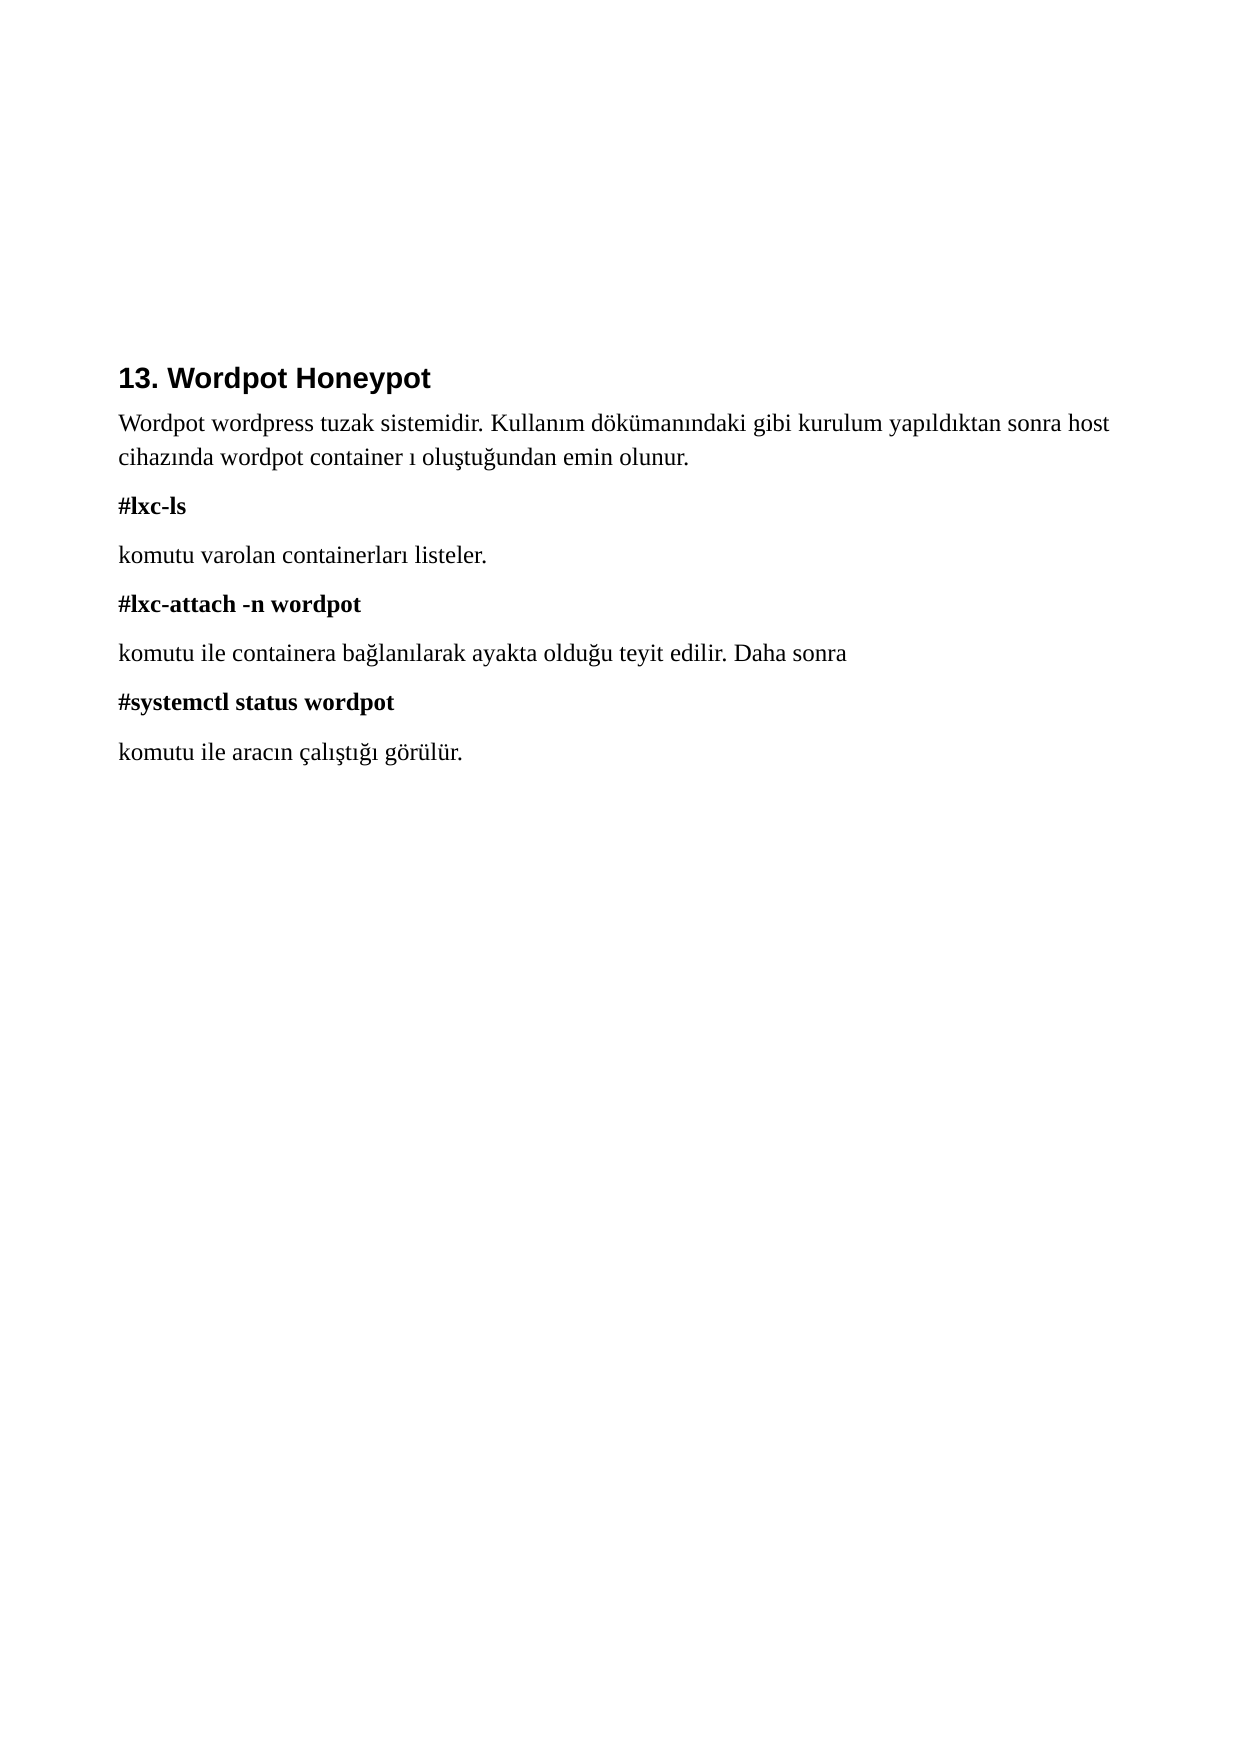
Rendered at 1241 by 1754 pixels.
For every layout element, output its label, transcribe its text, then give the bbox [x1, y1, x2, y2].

text #systemctl status wordpot [118, 687, 1122, 716]
text komutu ile aracın çalıştığı görülür. [118, 737, 1122, 765]
text #lxc-ls [118, 491, 1122, 520]
subtitle 13. Wordpot Honeypot [118, 361, 1122, 395]
text Wordpot wordpress tuzak sistemidir. Kullanım dökümanındaki gibi kurulum yapıldıktan sonra host cihazında wordpot container ı oluştuğundan emin olunur. [118, 408, 1122, 471]
text komutu ile containera bağlanılarak ayakta olduğu teyit edilir. Daha sonra [118, 638, 1122, 667]
text komutu varolan containerları listeler. [118, 540, 1122, 569]
text #lxc-attach -n wordpot [118, 589, 1122, 618]
